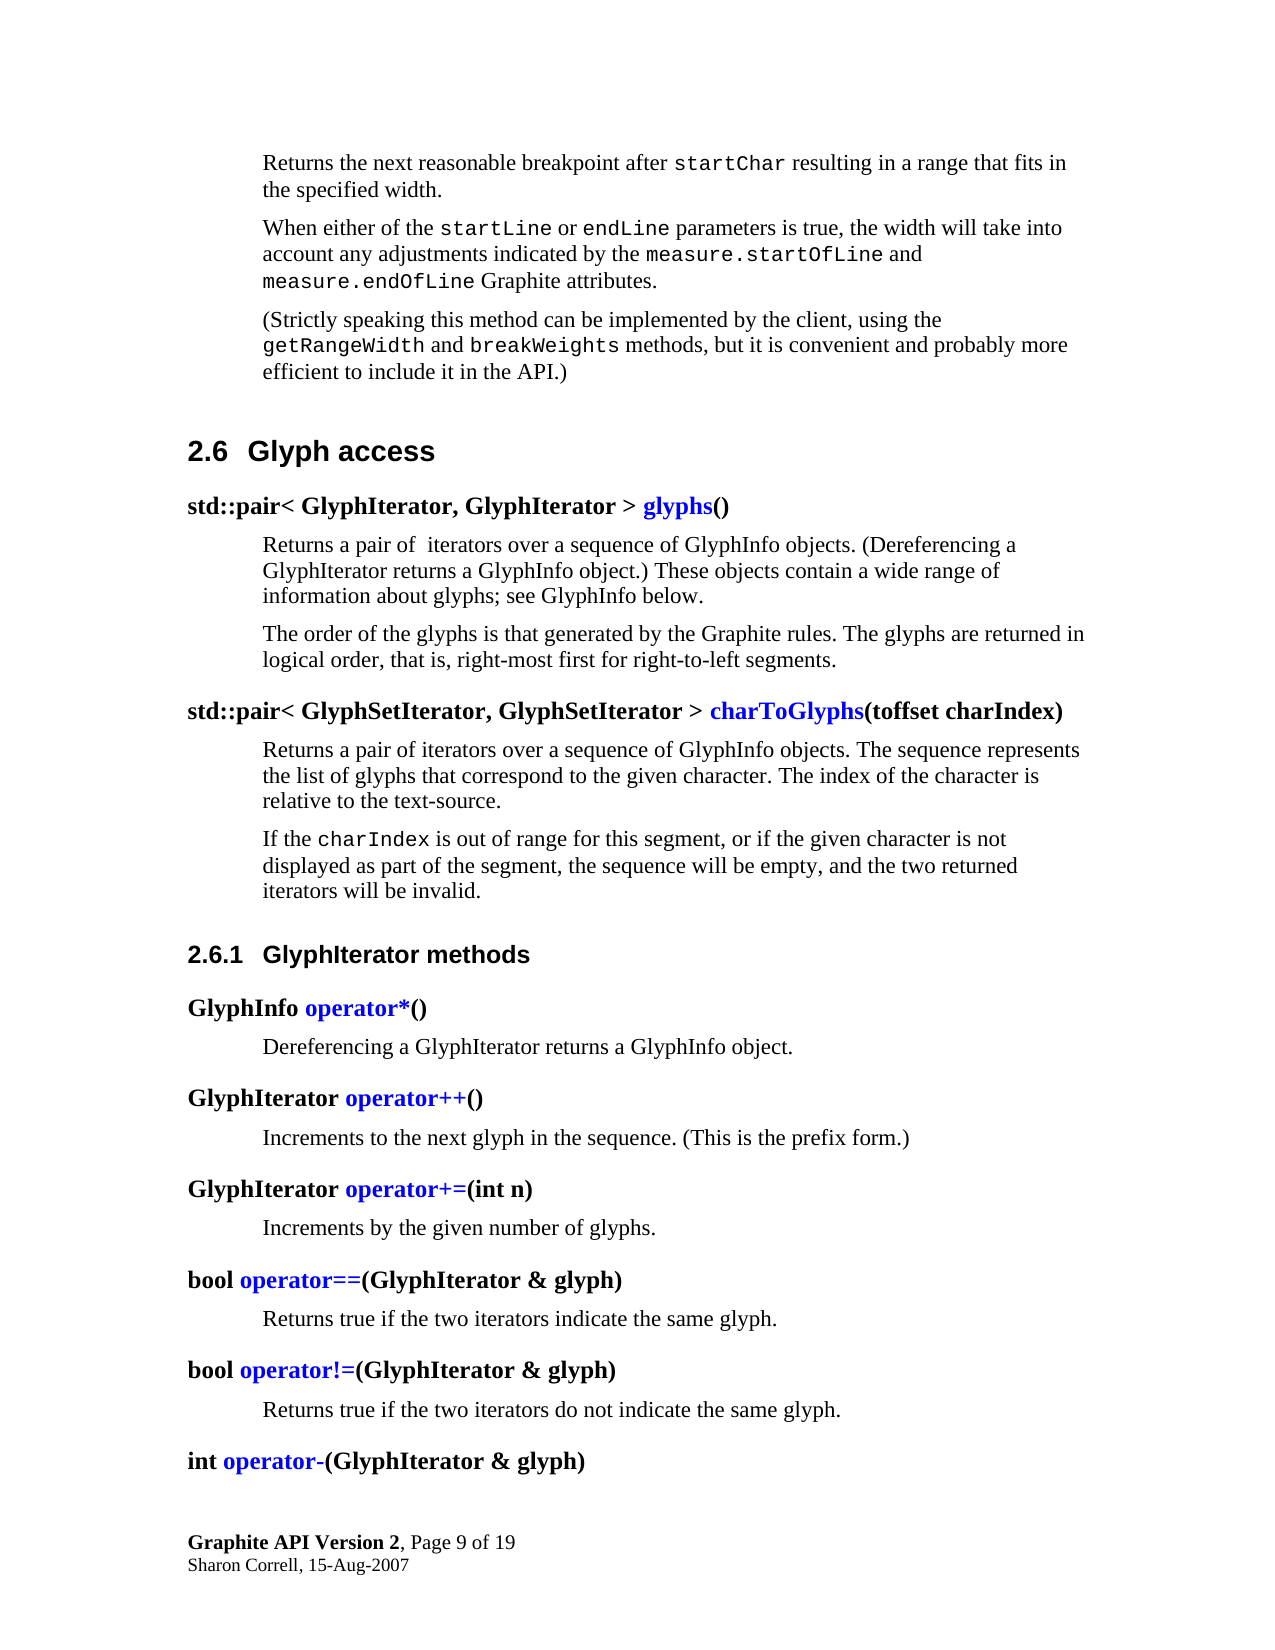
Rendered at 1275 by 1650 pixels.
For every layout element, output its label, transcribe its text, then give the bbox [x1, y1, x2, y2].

text GlyphIterator operator+=(int n) [187, 1175, 1087, 1203]
subtitle GlyphIterator methods [187, 941, 1087, 969]
text bool operator!=(GlyphIterator & glyph) [187, 1356, 1087, 1384]
text When either of the startLine or endLine parameters is true, the width will take into account any adjustments indicated by the measure.startOfLine and measure.endOfLine Graphite attributes. [262, 214, 1087, 294]
text GlyphIterator operator++() [187, 1084, 1087, 1112]
text Dereferencing a GlyphIterator returns a GlyphInfo object. [262, 1034, 1087, 1059]
text Returns a pair of iterators over a sequence of GlyphInfo objects. (Dereferencing a GlyphIterator returns a GlyphInfo object.) These objects contain a wide range of information about glyphs; see GlyphInfo below. [262, 532, 1087, 609]
text Returns true if the two iterators do not indicate the same glyph. [262, 1397, 1087, 1422]
text The order of the glyphs is that generated by the Graphite rules. The glyphs are returned in logical order, that is, right-most first for right-to-left segments. [262, 621, 1087, 672]
text If the charIndex is out of range for this segment, or if the given character is not displayed as part of the segment, the sequence will be empty, and the two returned iterators will be invalid. [262, 826, 1087, 903]
text int operator-(GlyphIterator & glyph) [187, 1447, 1087, 1475]
text GlyphInfo operator*() [187, 994, 1087, 1022]
text std::pair< GlyphSetIterator, GlyphSetIterator > charToGlyphs(toffset charIndex) [187, 697, 1087, 725]
text Returns a pair of iterators over a sequence of GlyphInfo objects. The sequence represents the list of glyphs that correspond to the given character. The index of the character is relative to the text-source. [262, 737, 1087, 813]
text (Strictly speaking this method can be implemented by the client, using the getRangeWidth and breakWeights methods, but it is convenient and probably more efficient to include it in the API.) [262, 307, 1087, 384]
subtitle Glyph access [187, 434, 1087, 467]
text Returns true if the two iterators indicate the same glyph. [262, 1306, 1087, 1331]
text Increments by the given number of glyphs. [262, 1215, 1087, 1241]
text Increments to the next glyph in the sequence. (This is the prefix form.) [262, 1125, 1087, 1150]
text std::pair< GlyphIterator, GlyphIterator > glyphs() [187, 492, 1087, 520]
text Returns the next reasonable breakpoint after startChar resulting in a range that fits in the specified width. [262, 150, 1087, 202]
text bool operator==(GlyphIterator & glyph) [187, 1266, 1087, 1293]
